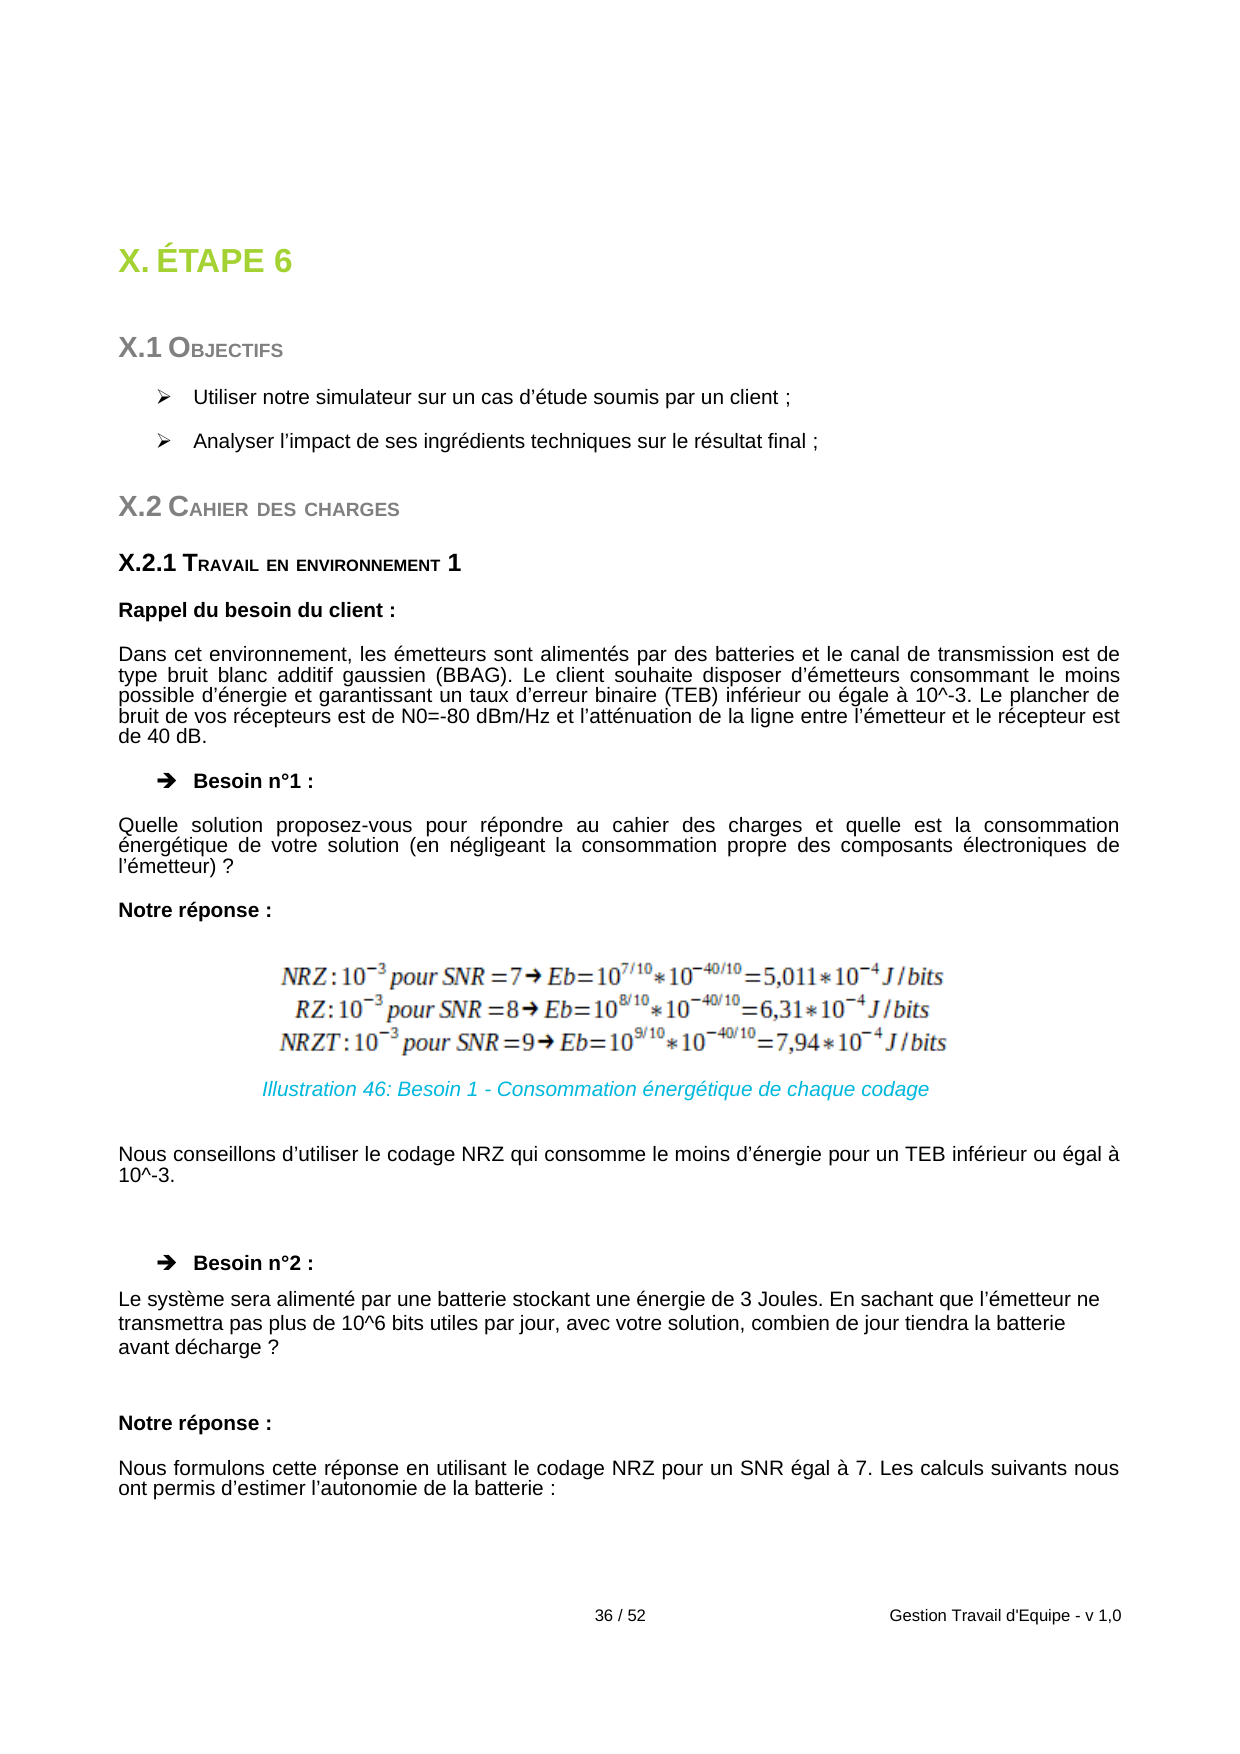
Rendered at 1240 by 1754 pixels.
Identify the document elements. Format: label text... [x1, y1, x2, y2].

text Dans cet environnement, les émetteurs sont alimentés par des batteries et le canal de transmission est de type bruit blanc additif gaussien (BBAG). Le client souhaite disposer d’émetteurs consommant le moins possible d’énergie et garantissant un taux d’erreur binaire (TEB) inférieur ou égale à 10^-3. Le plancher de bruit de vos récepteurs est de N0=-80 dBm/Hz et l’atténuation de la ligne entre l’émetteur et le récepteur est de 40 dB. [118, 645, 1121, 748]
list Besoin n°2 : [156, 1254, 1121, 1275]
text Quelle solution proposez-vous pour répondre au cahier des charges et quelle est la consommation énergétique de votre solution (en négligeant la consommation propre des composants électroniques de l’émetteur) ? [118, 816, 1121, 878]
text Notre réponse : [118, 901, 1121, 922]
list Analyser l’impact de ses ingrédients techniques sur le résultat final ; [156, 432, 1121, 452]
text Rappel du besoin du client : [118, 601, 1121, 621]
subtitle Travail en environnement 1 [118, 548, 1121, 577]
subtitle Cahier des charges [118, 489, 1121, 523]
list Utiliser notre simulateur sur un cas d’étude soumis par un client ; [156, 388, 1121, 408]
text Illustration 46: Besoin 1 - Consommation énergétique de chaque codage [262, 1073, 977, 1101]
subtitle Étape 6 [118, 241, 1121, 280]
text Nous formulons cette réponse en utilisant le codage NRZ pour un SNR égal à 7. Les calculs suivants nous ont permis d’estimer l’autonomie de la batterie : [118, 1458, 1121, 1500]
subtitle Objectifs [118, 330, 1121, 363]
list Besoin n°1 : [156, 772, 1121, 792]
text Le système sera alimenté par une batterie stockant une énergie de 3 Joules. En sachant que l’émetteur ne transmettra pas plus de 10^6 bits utiles par jour, avec votre solution, combien de jour tiendra la batterie avant décharge ? [118, 1287, 1121, 1358]
text Notre réponse : [118, 1414, 1121, 1435]
picture [261, 946, 978, 1073]
text Nous conseillons d’utiliser le codage NRZ qui consomme le moins d’énergie pour un TEB inférieur ou égal à 10^-3. [118, 1145, 1121, 1186]
